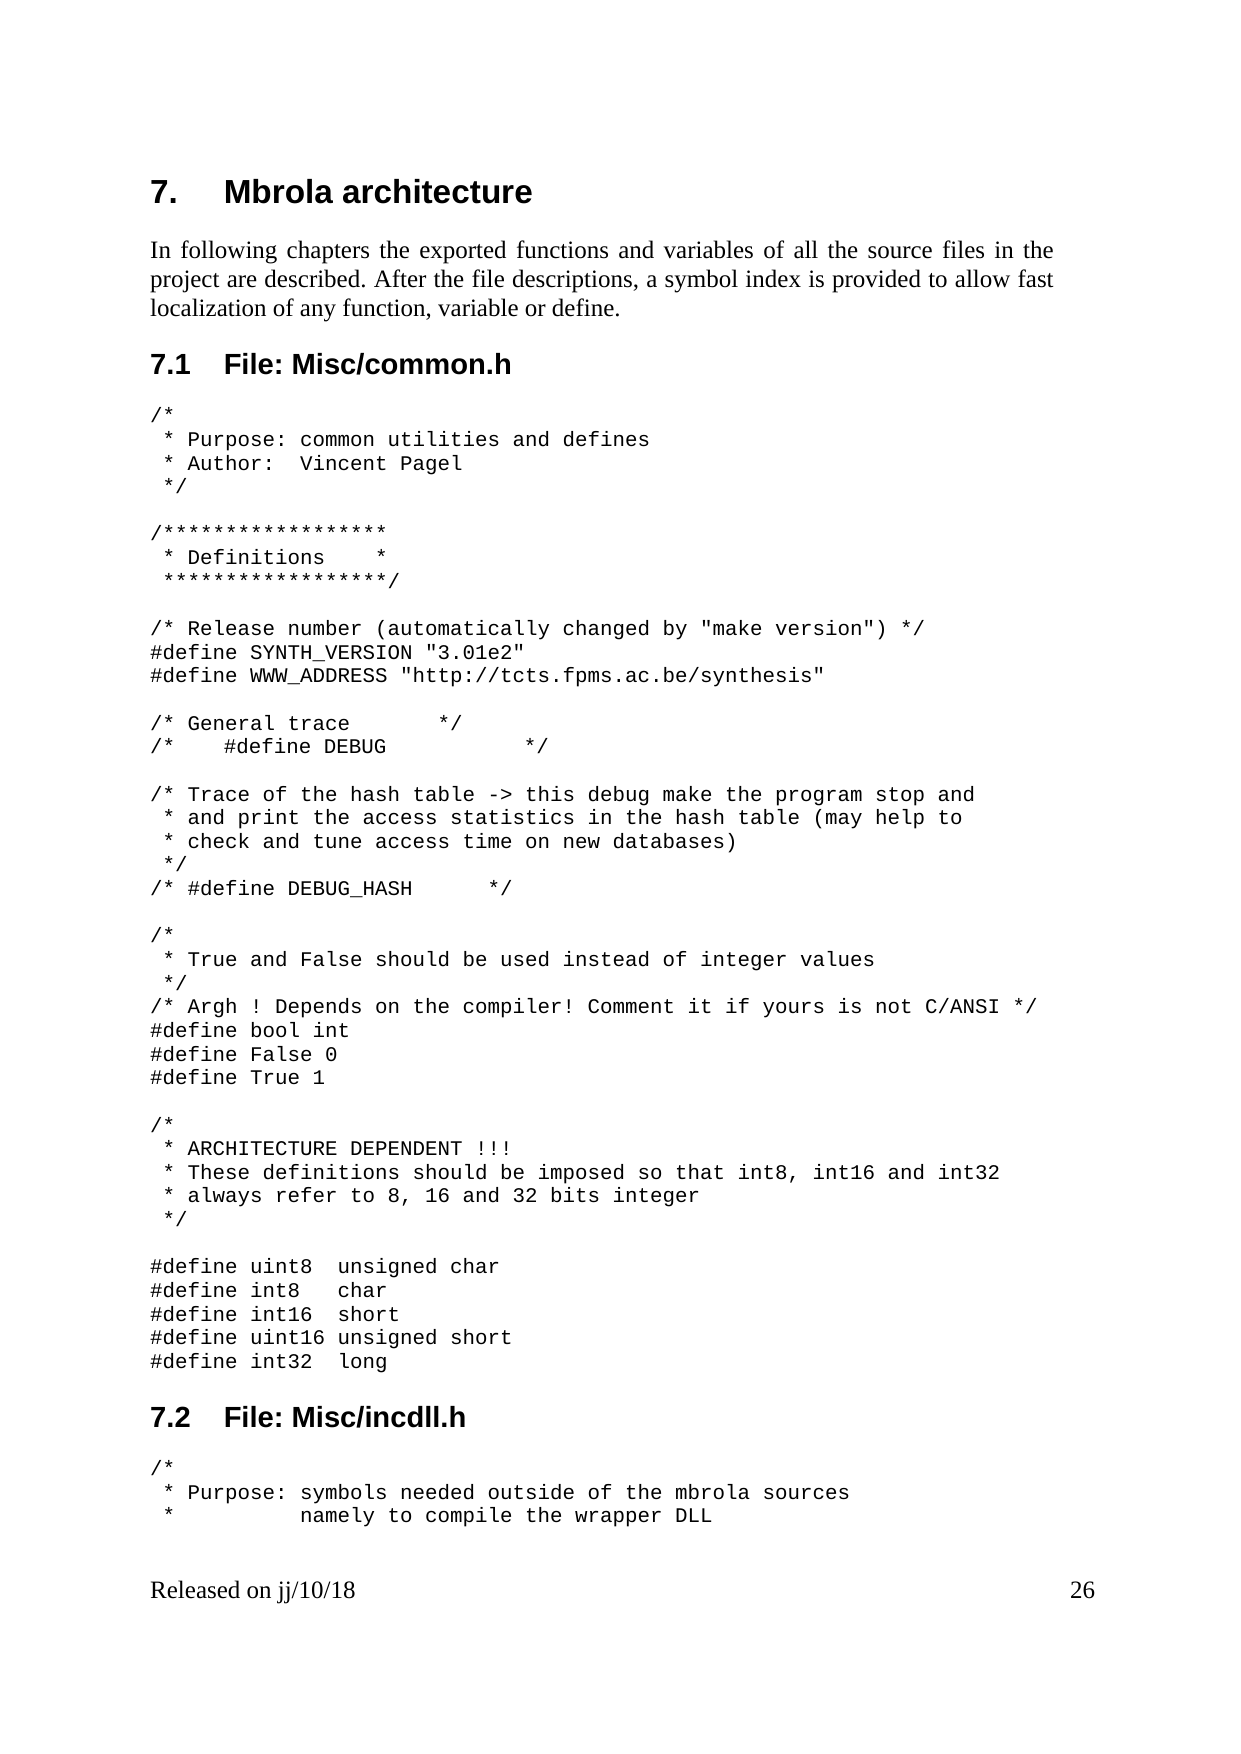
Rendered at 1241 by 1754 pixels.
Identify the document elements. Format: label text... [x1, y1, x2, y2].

text #define WWW_ADDRESS "http://tcts.fpms.ac.be/synthesis" [150, 665, 1056, 689]
text /* [150, 1458, 1056, 1482]
text In following chapters the exported functions and variables of all the source files in the project are described. After the file descriptions, a symbol index is provided to allow fast localization of any function, variable or define. [150, 235, 1056, 322]
text #define int8 char [150, 1280, 1056, 1304]
subtitle File: Misc/common.h [150, 347, 1056, 380]
text /* Trace of the hash table -> this debug make the program stop and [150, 783, 1056, 807]
text ******************/ [150, 571, 1056, 594]
text /* [150, 1114, 1056, 1138]
text /****************** [150, 523, 1056, 547]
text * ARCHITECTURE DEPENDENT !!! [150, 1138, 1056, 1162]
text /* [150, 405, 1056, 429]
text * Definitions * [150, 547, 1056, 571]
text */ [150, 973, 1056, 996]
subtitle File: Misc/incdll.h [150, 1400, 1056, 1433]
text * and print the access statistics in the hash table (may help to [150, 807, 1056, 831]
text /* Release number (automatically changed by "make version") */ [150, 618, 1056, 642]
text * always refer to 8, 16 and 32 bits integer [150, 1186, 1056, 1209]
text #define bool int [150, 1020, 1056, 1044]
text #define SYNTH_VERSION "3.01e2" [150, 642, 1056, 665]
text #define int16 short [150, 1304, 1056, 1327]
text * Purpose: symbols needed outside of the mbrola sources [150, 1482, 1056, 1506]
text * True and False should be used instead of integer values [150, 949, 1056, 973]
text * Purpose: common utilities and defines [150, 429, 1056, 452]
text /* #define DEBUG_HASH */ [150, 878, 1056, 902]
text */ [150, 476, 1056, 500]
text /* General trace */ [150, 713, 1056, 736]
text */ [150, 1209, 1056, 1233]
text #define False 0 [150, 1044, 1056, 1067]
text * Author: Vincent Pagel [150, 452, 1056, 476]
text * namely to compile the wrapper DLL [150, 1506, 1056, 1529]
text /* [150, 925, 1056, 949]
text */ [150, 854, 1056, 878]
text #define uint8 unsigned char [150, 1256, 1056, 1280]
text #define int32 long [150, 1351, 1056, 1375]
text /* Argh ! Depends on the compiler! Comment it if yours is not C/ANSI */ [150, 996, 1056, 1020]
text /* #define DEBUG */ [150, 736, 1056, 760]
text #define True 1 [150, 1067, 1056, 1091]
text * check and tune access time on new databases) [150, 831, 1056, 854]
text #define uint16 unsigned short [150, 1327, 1056, 1351]
text * These definitions should be imposed so that int8, int16 and int32 [150, 1162, 1056, 1186]
subtitle Mbrola architecture [150, 172, 1056, 210]
